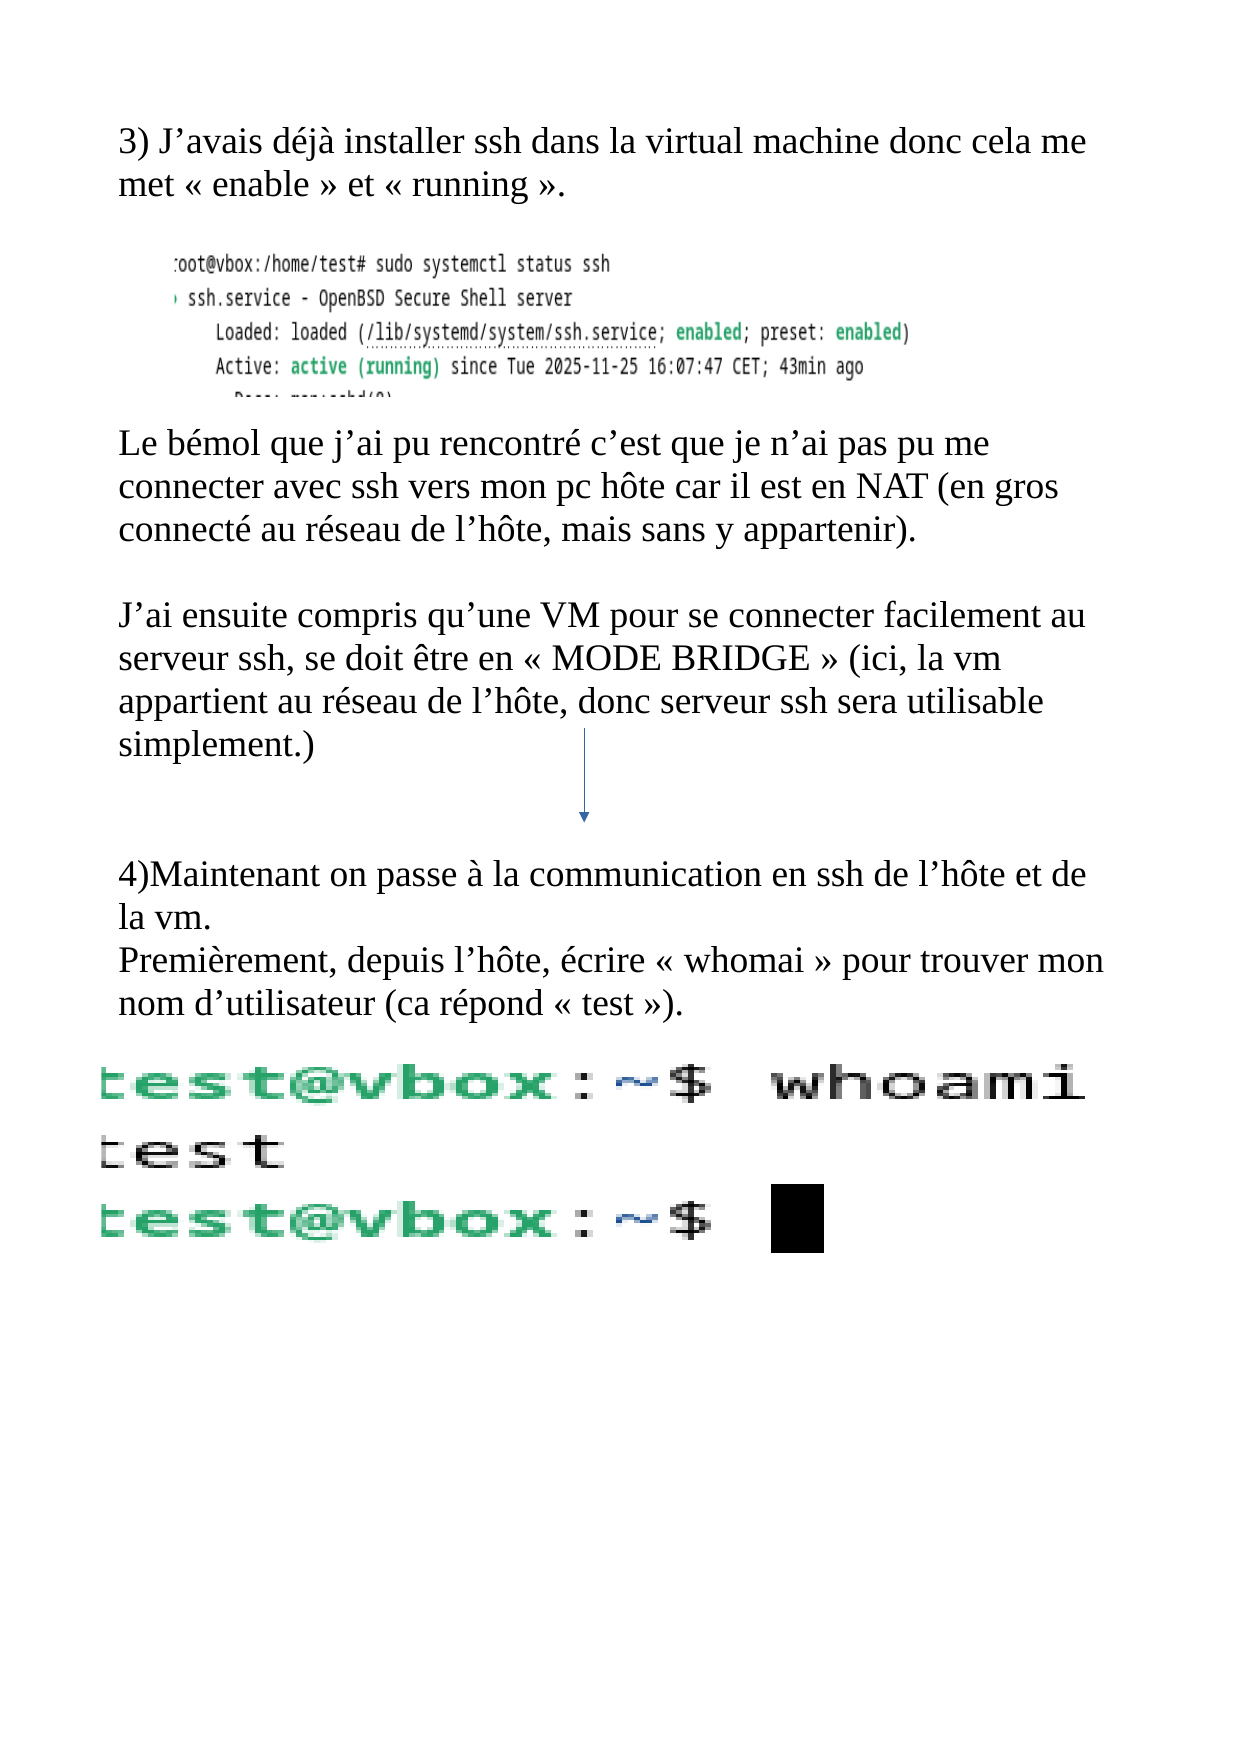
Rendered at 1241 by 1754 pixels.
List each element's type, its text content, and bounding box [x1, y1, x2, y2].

text Le bémol que j’ai pu rencontré c’est que je n’ai pas pu me connecter avec ssh vers mon pc hôte car il est en NAT (en gros connecté au réseau de l’hôte, mais sans y appartenir). [118, 420, 1122, 549]
picture [174, 247, 913, 397]
picture [101, 1051, 1210, 1286]
text 4)Maintenant on passe à la communication en ssh de l’hôte et de la vm. [118, 851, 1122, 937]
text Premièrement, depuis l’hôte, écrire « whomai » pour trouver mon nom d’utilisateur (ca répond « test »). [118, 937, 1122, 1024]
text 3) J’avais déjà installer ssh dans la virtual machine donc cela me met « enable » et « running ». [118, 118, 1122, 204]
text J’ai ensuite compris qu’une VM pour se connecter facilement au serveur ssh, se doit être en « MODE BRIDGE » (ici, la vm appartient au réseau de l’hôte, donc serveur ssh sera utilisable simplement.) [118, 592, 1122, 765]
